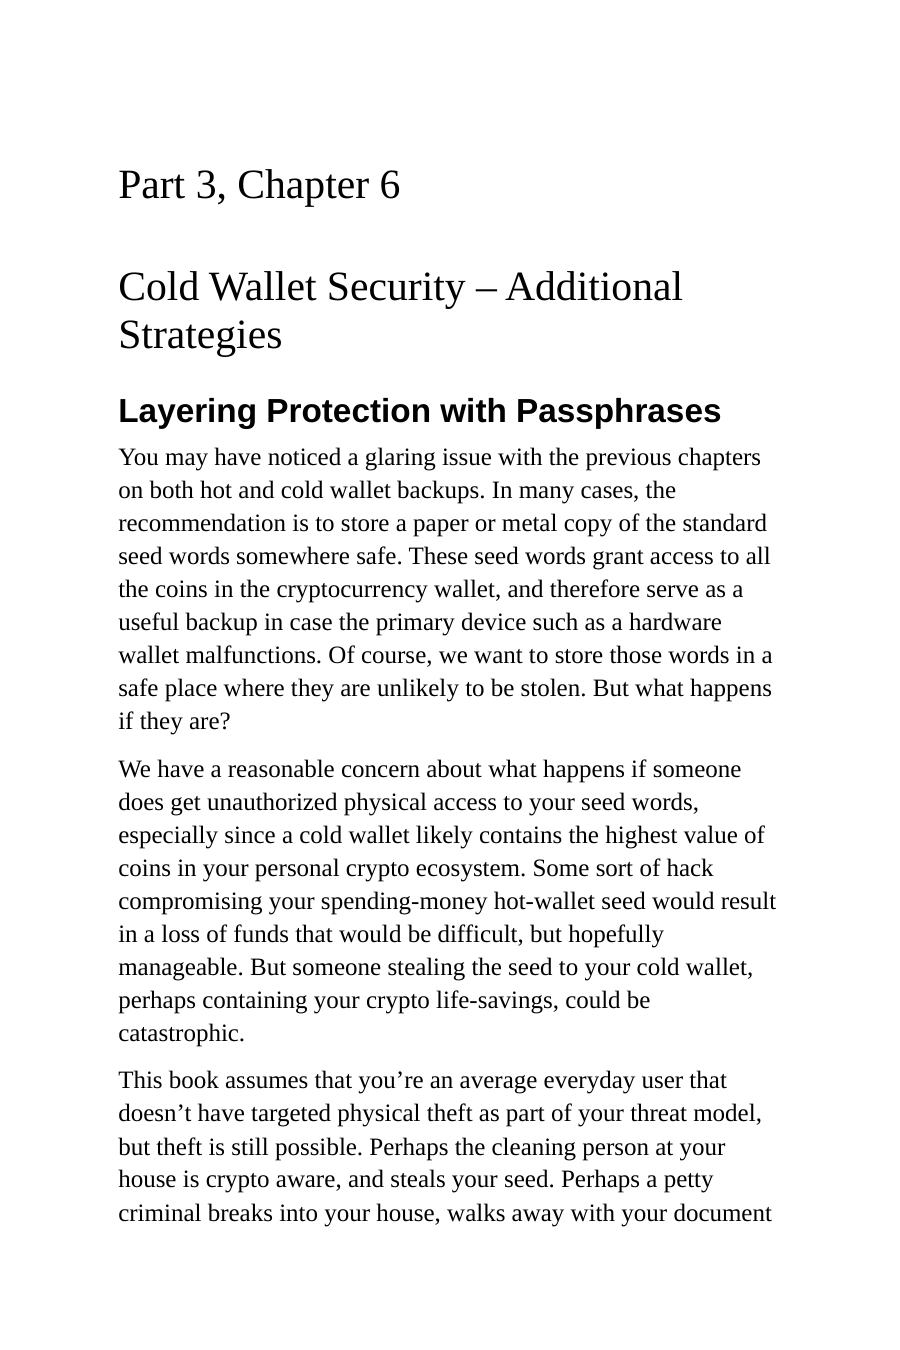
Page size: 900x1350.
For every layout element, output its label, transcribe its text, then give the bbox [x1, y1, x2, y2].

text You may have noticed a glaring issue with the previous chapters on both hot and cold wallet backups. In many cases, the recommendation is to store a paper or metal copy of the standard seed words somewhere safe. These seed words grant access to all the coins in the cryptocurrency wallet, and therefore serve as a useful backup in case the primary device such as a hardware wallet malfunctions. Of course, we want to store those words in a safe place where they are unlikely to be stolen. But what happens if they are? [118, 442, 782, 735]
text This book assumes that you’re an average everyday user that doesn’t have targeted physical theft as part of your threat model, but theft is still possible. Perhaps the cleaning person at your house is crypto aware, and steals your seed. Perhaps a petty criminal breaks into your house, walks away with your document [118, 1066, 782, 1226]
subtitle Part 3, Chapter 6 [118, 160, 782, 208]
subtitle Cold Wallet Security – Additional Strategies [118, 262, 782, 358]
text We have a reasonable concern about what happens if someone does get unauthorized physical access to your seed words, especially since a cold wallet likely contains the highest value of coins in your personal crypto ecosystem. Some sort of hack compromising your spending-money hot-wallet seed would result in a loss of funds that would be difficult, but hopefully manageable. But someone stealing the seed to your cold wallet, perhaps containing your crypto life-savings, could be catastrophic. [118, 754, 782, 1047]
subtitle Layering Protection with Passphrases [118, 391, 782, 429]
